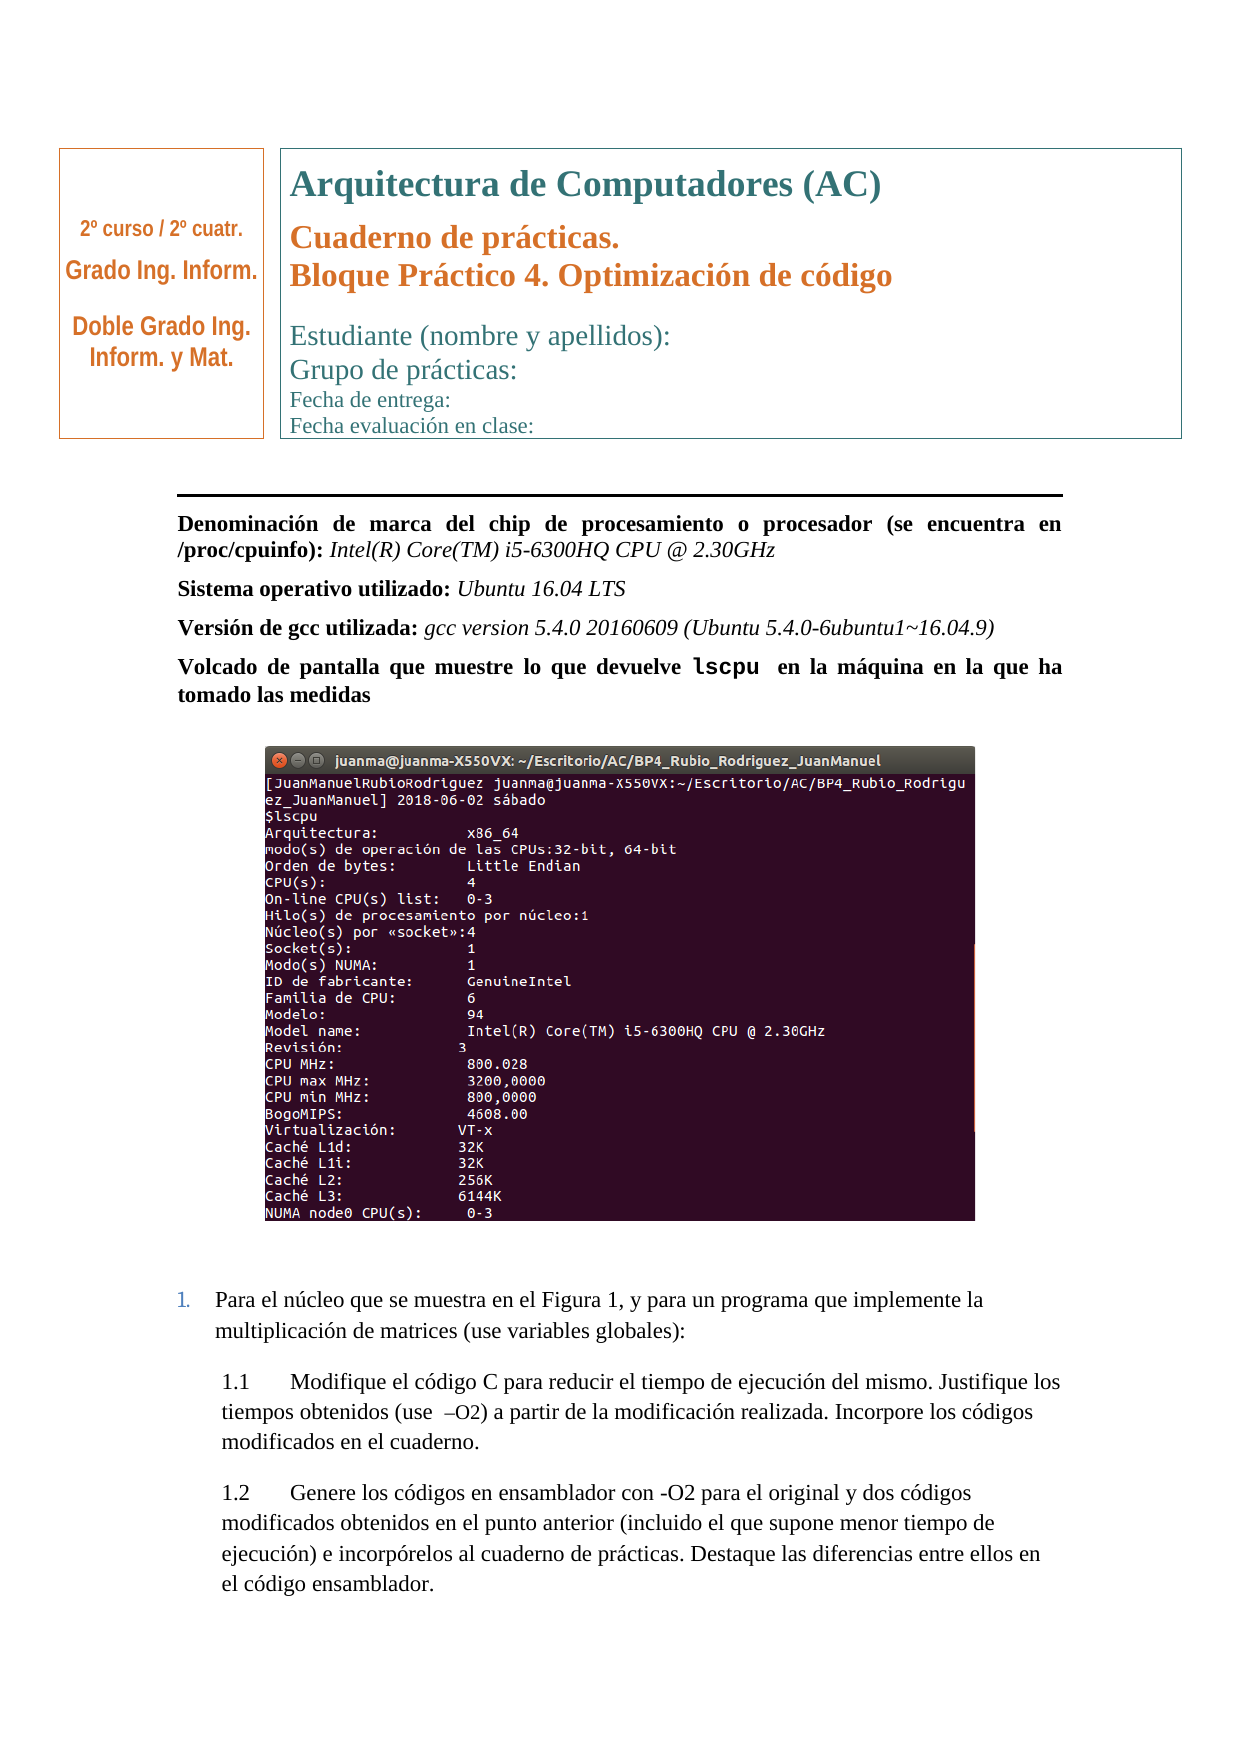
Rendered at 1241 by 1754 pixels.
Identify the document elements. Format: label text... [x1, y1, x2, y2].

table_header [264, 148, 280, 438]
list Denominación de marca del chip de procesamiento o procesador (se encuentra en /proc/cpuinfo): Intel(R) Core(TM) i5-6300HQ CPU @ 2.30GHz [177, 510, 1063, 562]
list Sistema operativo utilizado: Ubuntu 16.04 LTS [177, 575, 1063, 601]
list Versión de gcc utilizada: gcc version 5.4.0 20160609 (Ubuntu 5.4.0-6ubuntu1~16.04.9) [177, 614, 1063, 640]
picture [265, 746, 976, 1221]
list Para el núcleo que se muestra en el Figura 1, y para un programa que implemente la multiplicación de matrices (use variables globales): [177, 1286, 1063, 1343]
list Genere los códigos en ensamblador con -O2 para el original y dos códigos modificados obtenidos en el punto anterior (incluido el que supone menor tiempo de ejecución) e incorpórelos al cuaderno de prácticas. Destaque las diferencias entre ellos en el código ensamblador. [221, 1479, 1063, 1596]
list Volcado de pantalla que muestre lo que devuelve lscpu en la máquina en la que ha tomado las medidas [177, 653, 1063, 707]
list Modifique el código C para reducir el tiempo de ejecución del mismo. Justifique los tiempos obtenidos (use –O2) a partir de la modificación realizada. Incorpore los códigos modificados en el cuaderno. [221, 1368, 1063, 1454]
table_header 2º curso / 2º cuatr. Grado Ing. Inform. Doble Grado Ing. Inform. y Mat. [60, 149, 263, 438]
table_header Arquitectura de Computadores (AC) Cuaderno de prácticas. Bloque Práctico 4. Optimización de código Estudiante (nombre y apellidos): Grupo de prácticas: Fecha de entrega: Fecha evaluación en clase: [281, 149, 1181, 438]
